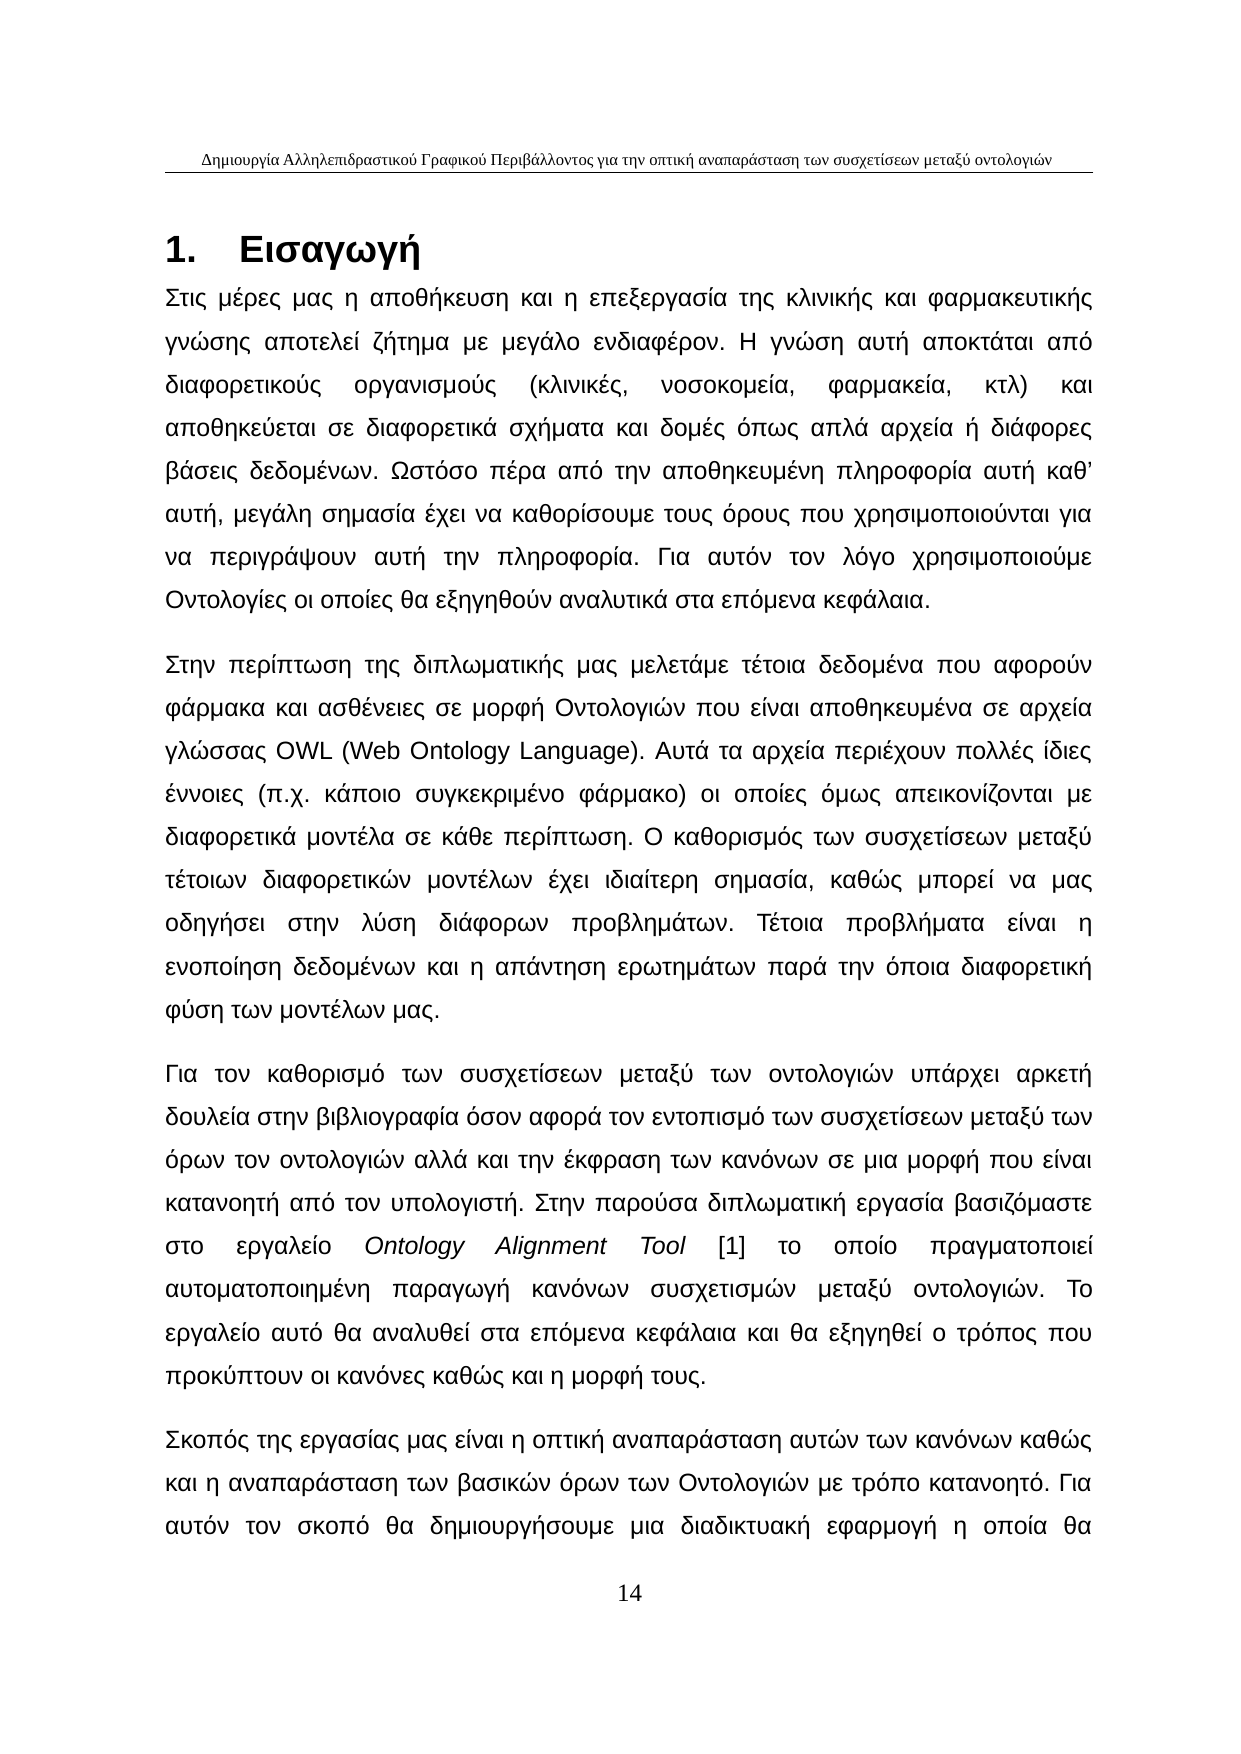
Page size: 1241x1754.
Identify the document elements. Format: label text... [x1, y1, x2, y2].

text Σκοπός της εργασίας μας είναι η οπτική αναπαράσταση αυτών των κανόνων καθώς και η αναπαράσταση των βασικών όρων των Οντολογιών με τρόπο κατανοητό. Για αυτόν τον σκοπό θα δημιουργήσουμε μια διαδικτυακή εφαρμογή η οποία θα [165, 1425, 1093, 1540]
text Στην περίπτωση της διπλωματικής μας μελετάμε τέτοια δεδομένα που αφορούν φάρμακα και ασθένειες σε μορφή Οντολογιών που είναι αποθηκευμένα σε αρχεία γλώσσας OWL (Web Ontology Language). Αυτά τα αρχεία περιέχουν πολλές ίδιες έννοιες (π.χ. κάποιο συγκεκριμένο φάρμακο) οι οποίες όμως απεικονίζονται με διαφορετικά μοντέλα σε κάθε περίπτωση. Ο καθορισμός των συσχετίσεων μεταξύ τέτοιων διαφορετικών μοντέλων έχει ιδιαίτερη σημασία, καθώς μπορεί να μας οδηγήσει στην λύση διάφορων προβλημάτων. Τέτοια προβλήματα είναι η ενοποίηση δεδομένων και η απάντηση ερωτημάτων παρά την όποια διαφορετική φύση των μοντέλων μας. [165, 649, 1093, 1023]
text Για τον καθορισμό των συσχετίσεων μεταξύ των οντολογιών υπάρχει αρκετή δουλεία στην βιβλιογραφία όσον αφορά τον εντοπισμό των συσχετίσεων μεταξύ των όρων τον οντολογιών αλλά και την έκφραση των κανόνων σε μια μορφή που είναι κατανοητή από τον υπολογιστή. Στην παρούσα διπλωματική εργασία βασιζόμαστε στο εργαλείο Ontology Alignment Tool [1] το οποίο πραγματοποιεί αυτοματοποιημένη παραγωγή κανόνων συσχετισμών μεταξύ οντολογιών. Το εργαλείο αυτό θα αναλυθεί στα επόμενα κεφάλαια και θα εξηγηθεί ο τρόπος που προκύπτουν οι κανόνες καθώς και η μορφή τους. [165, 1059, 1093, 1389]
text Στις μέρες μας η αποθήκευση και η επεξεργασία της κλινικής και φαρμακευτικής γνώσης αποτελεί ζήτημα με μεγάλο ενδιαφέρον. Η γνώση αυτή αποκτάται από διαφορετικούς οργανισμούς (κλινικές, νοσοκομεία, φαρμακεία, κτλ) και αποθηκεύεται σε διαφορετικά σχήματα και δομές όπως απλά αρχεία ή διάφορες βάσεις δεδομένων. Ωστόσο πέρα από την αποθηκευμένη πληροφορία αυτή καθ’ αυτή, μεγάλη σημασία έχει να καθορίσουμε τους όρους που χρησιμοποιούνται για να περιγράψουν αυτή την πληροφορία. Για αυτόν τον λόγο χρησιμοποιούμε Οντολογίες οι οποίες θα εξηγηθούν αναλυτικά στα επόμενα κεφάλαια. [165, 283, 1093, 614]
subtitle Εισαγωγή [165, 227, 1093, 271]
